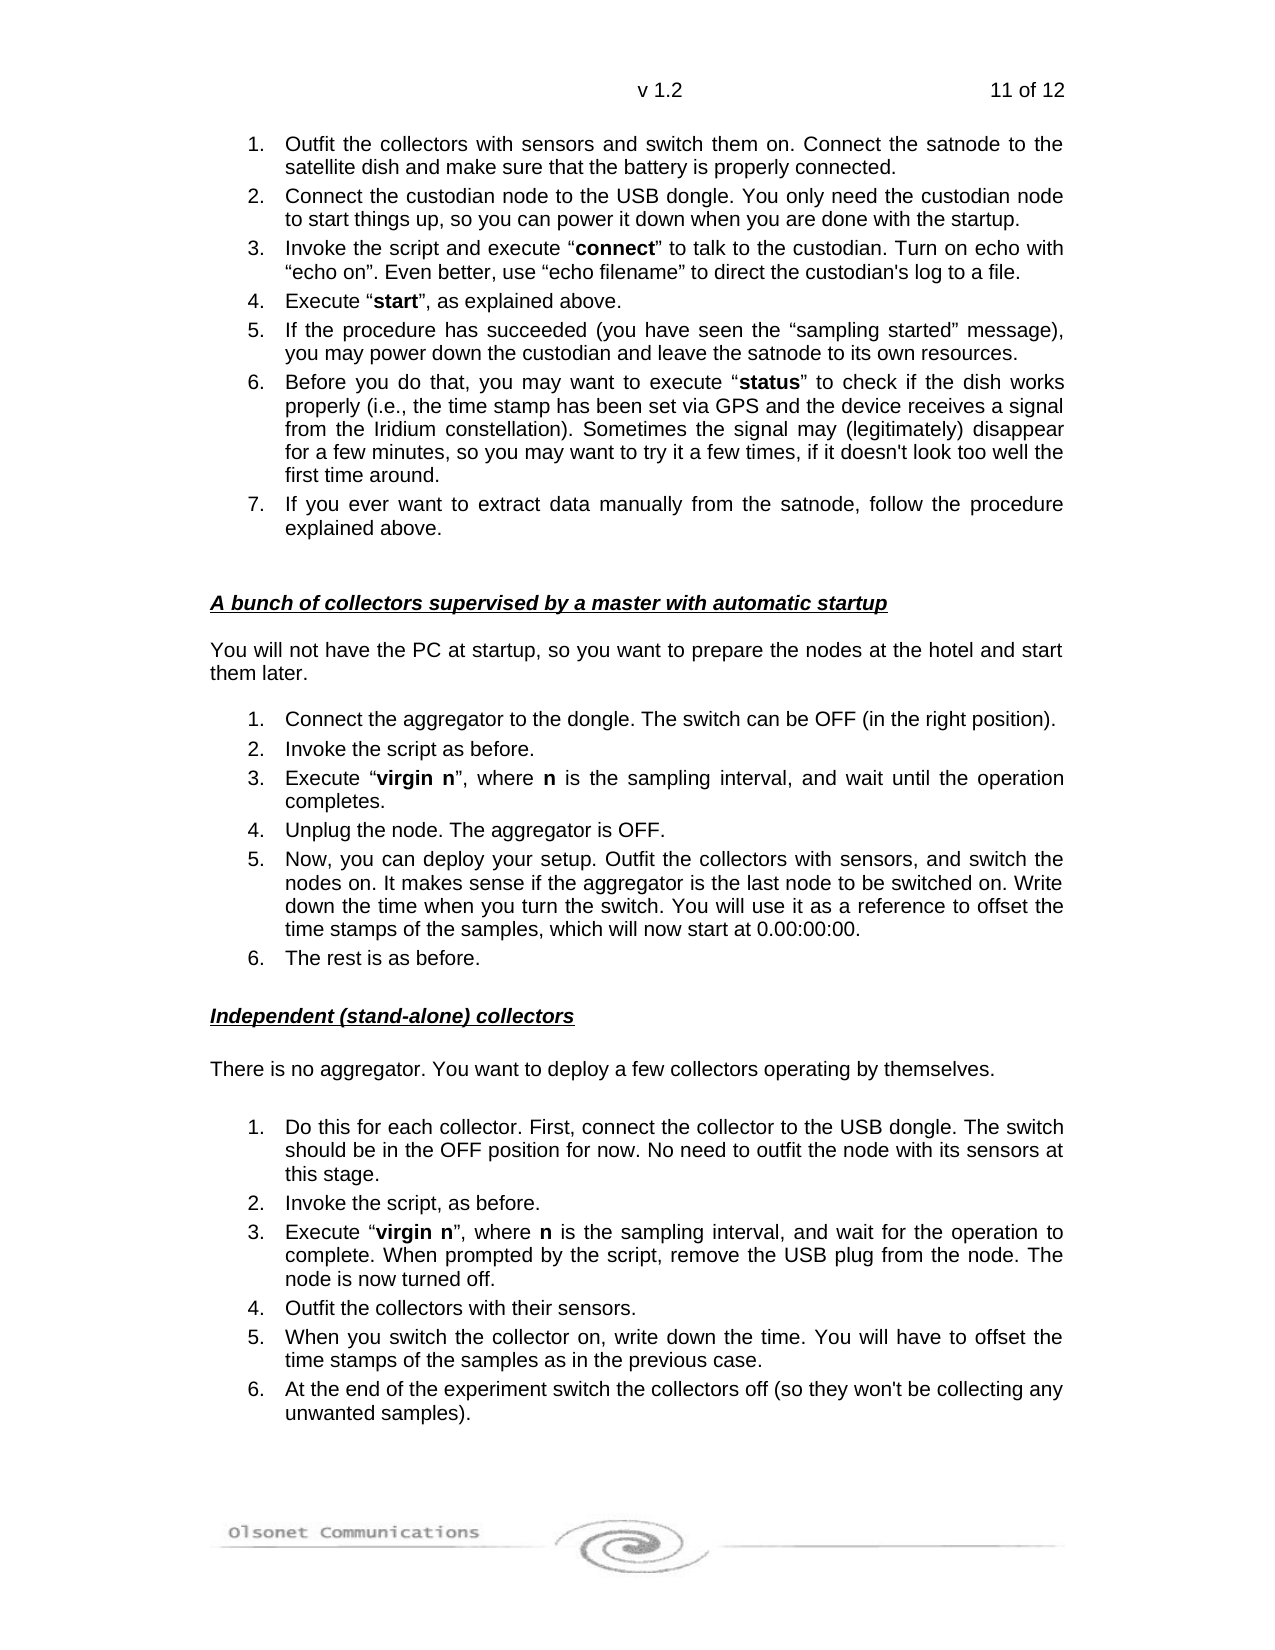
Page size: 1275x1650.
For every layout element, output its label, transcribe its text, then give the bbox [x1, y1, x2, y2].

list Outfit the collectors with sensors and switch them on. Connect the satnode to the satellite dish and make sure that the battery is properly connected. [247, 132, 1065, 179]
list Before you do that, you may want to execute “status” to check if the dish works properly (i.e., the time stamp has been set via GPS and the device receives a signal from the Iridium constellation). Sometimes the signal may (legitimately) disappear for a few minutes, so you may want to try it a few times, if it doesn't look too well the first time around. [247, 371, 1065, 487]
list Unplug the node. The aggregator is OFF. [247, 819, 1065, 842]
picture [210, 1504, 1065, 1596]
text There is no aggregator. You want to deploy a few collectors operating by themselves. [210, 1057, 1065, 1081]
list Outfit the collectors with their sensors. [247, 1296, 1065, 1319]
list Execute “virgin n”, where n is the sampling interval, and wait until the operation completes. [247, 766, 1065, 813]
list Now, you can deploy your setup. Outfit the collectors with sensors, and switch the nodes on. It makes sense if the aggregator is the last node to be switched on. Write down the time when you turn the switch. You will use it as a reference to offset the time stamps of the samples, which will now start at 0.00:00:00. [247, 848, 1065, 941]
list Do this for each collector. First, connect the collector to the USB dongle. The switch should be in the OFF position for now. No need to outfit the node with its sensors at this stage. [247, 1116, 1065, 1186]
list Connect the aggregator to the dongle. The switch can be OFF (in the right position). [247, 708, 1065, 731]
text Independent (stand-alone) collectors [210, 1005, 1065, 1028]
list Connect the custodian node to the USB dongle. You only need the custodian node to start things up, so you can power it down when you are done with the startup. [247, 184, 1065, 231]
list Invoke the script as before. [247, 737, 1065, 760]
list When you switch the collector on, write down the time. You will have to offset the time stamps of the samples as in the previous case. [247, 1325, 1065, 1372]
text A bunch of collectors supervised by a master with automatic startup [210, 592, 1065, 615]
list If you ever want to extract data manually from the satnode, follow the procedure explained above. [247, 493, 1065, 539]
list At the end of the experiment switch the collectors off (so they won't be collecting any unwanted samples). [247, 1378, 1065, 1424]
text You will not have the PC at startup, so you want to prepare the nodes at the hotel and start them later. [210, 638, 1065, 685]
list Invoke the script, as before. [247, 1191, 1065, 1215]
list Execute “start”, as explained above. [247, 289, 1065, 313]
list Execute “virgin n”, where n is the sampling interval, and wait for the operation to complete. When prompted by the script, remove the USB plug from the node. The node is now turned off. [247, 1221, 1065, 1290]
list If the procedure has succeeded (you have seen the “sampling started” message), you may power down the custodian and leave the satnode to its own resources. [247, 318, 1065, 365]
list The rest is as before. [247, 947, 1065, 970]
list Invoke the script and execute “connect” to talk to the custodian. Turn on echo with “echo on”. Even better, use “echo filename” to direct the custodian's log to a file. [247, 237, 1065, 283]
